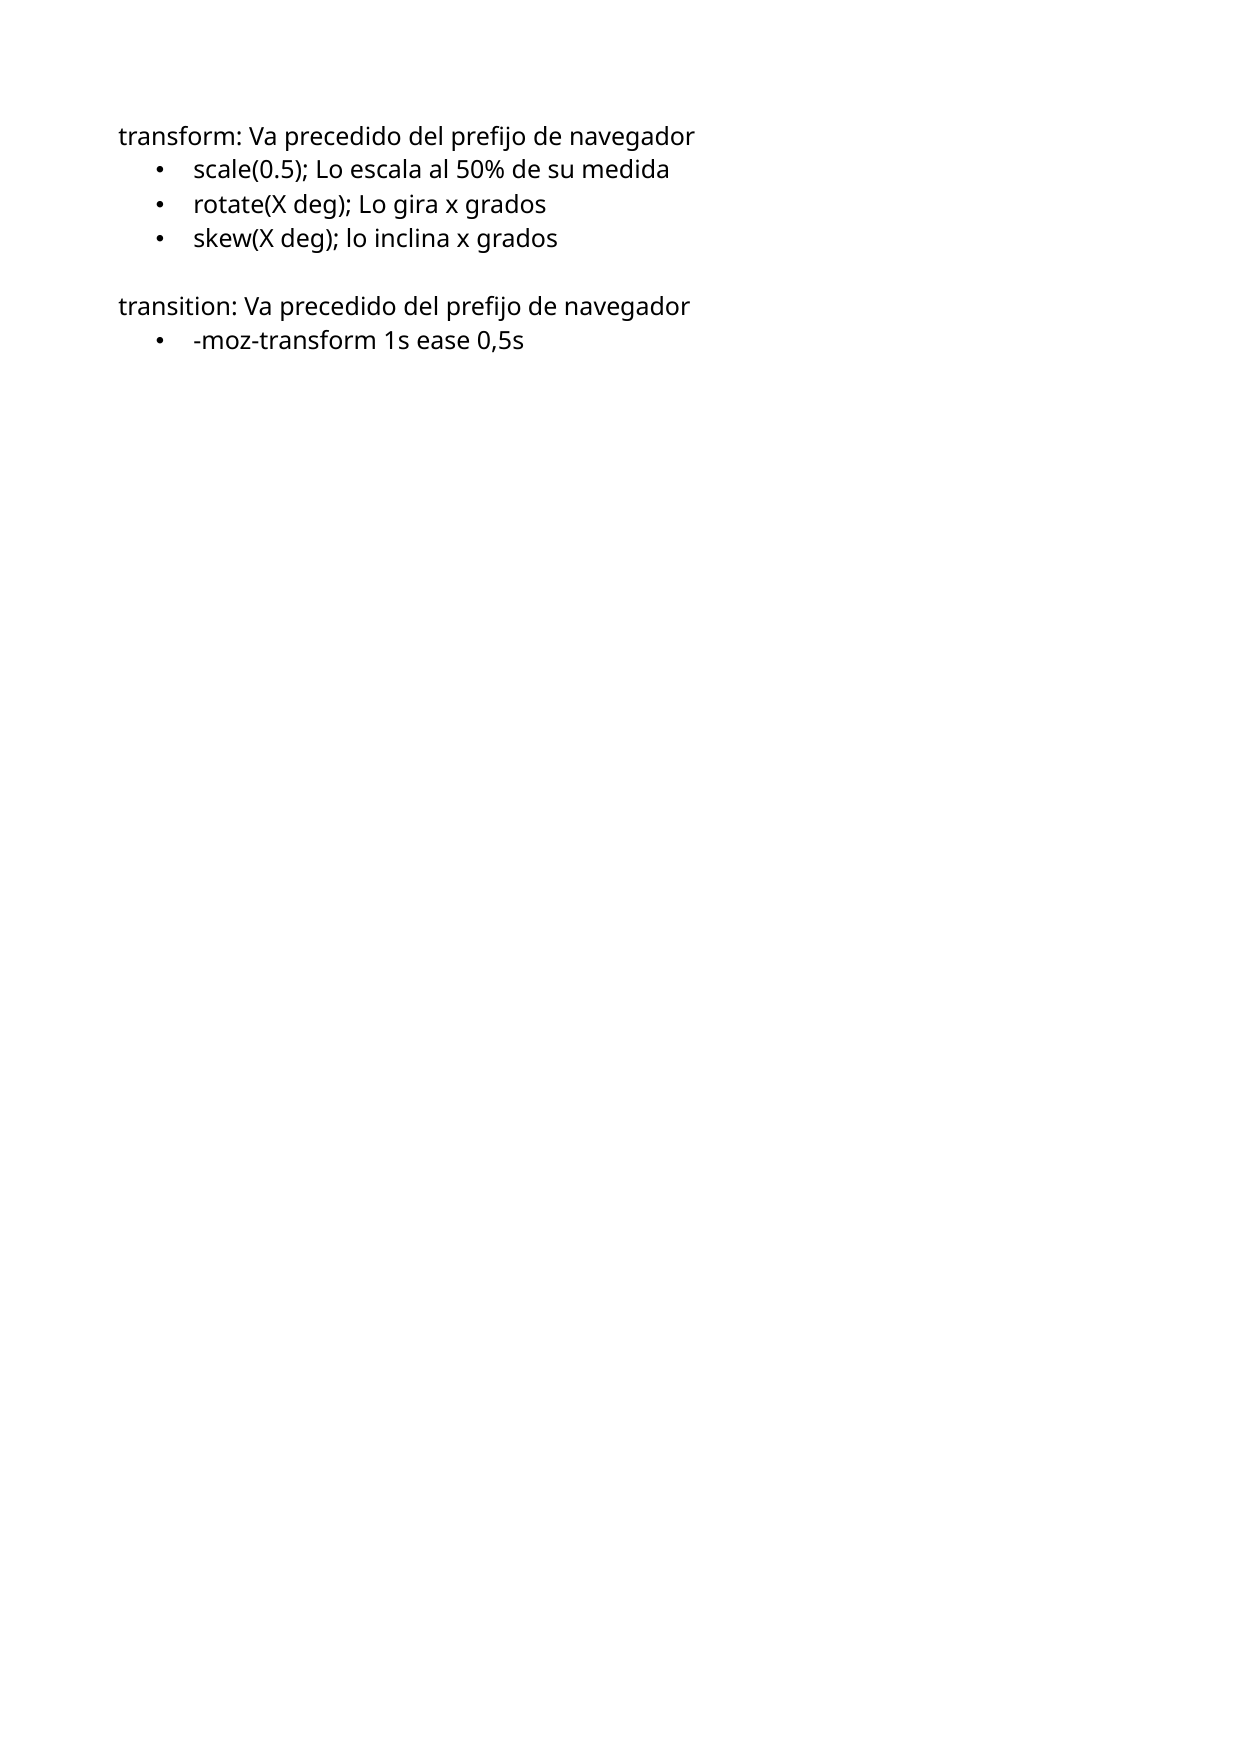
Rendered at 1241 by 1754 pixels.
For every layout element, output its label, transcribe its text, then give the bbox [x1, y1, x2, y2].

list skew(X deg); lo inclina x grados [156, 220, 1122, 254]
list rotate(X deg); Lo gira x grados [156, 186, 1122, 220]
list -moz-transform 1s ease 0,5s [156, 322, 1122, 357]
text transform: Va precedido del prefijo de navegador [118, 118, 1122, 152]
text transition: Va precedido del prefijo de navegador [118, 288, 1122, 322]
list scale(0.5); Lo escala al 50% de su medida [156, 152, 1122, 186]
